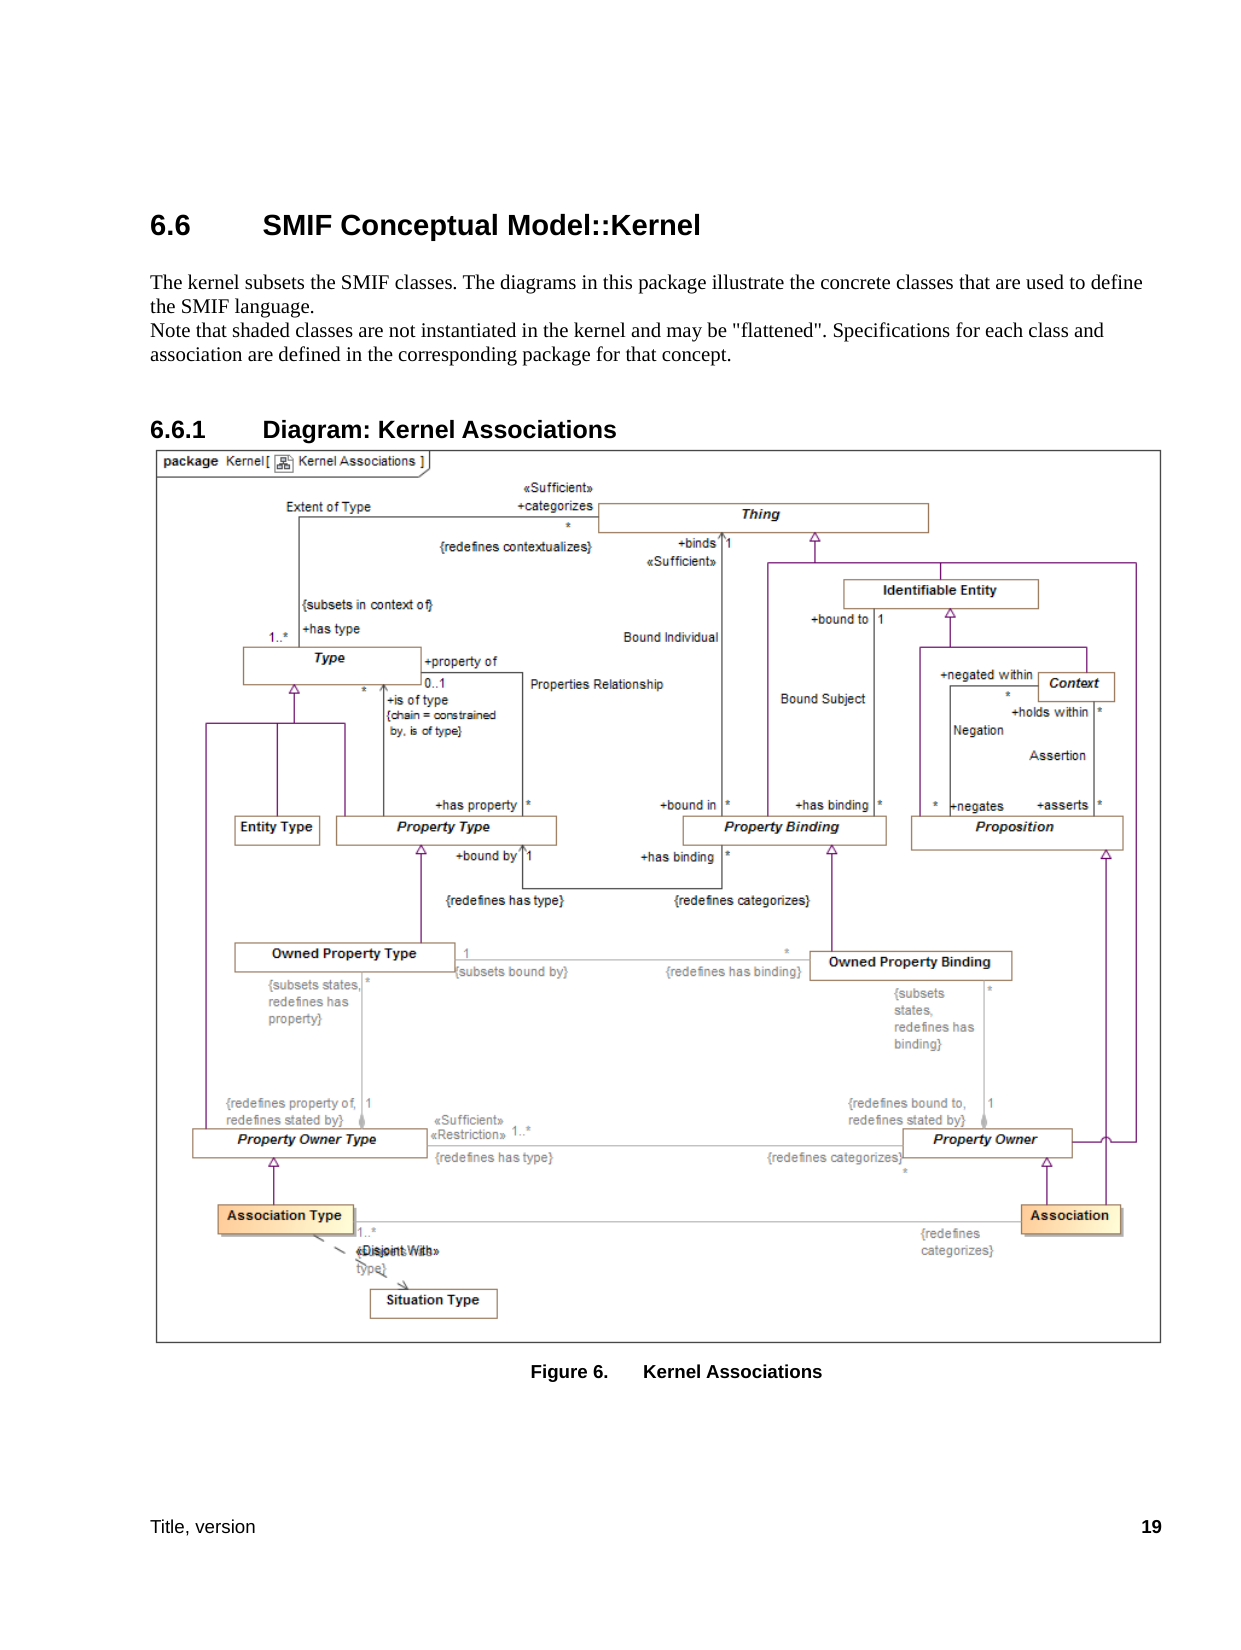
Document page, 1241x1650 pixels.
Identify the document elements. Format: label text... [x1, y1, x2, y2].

subtitle Diagram: Kernel Associations [150, 415, 1165, 444]
picture [150, 444, 1166, 1348]
text The kernel subsets the SMIF classes. The diagrams in this package illustrate the concrete classes that are used to define the SMIF language. Note that shaded classes are not instantiated in the kernel and may be "flattened". Specifications for each class and association are defined in the corresponding package for that concept. [150, 270, 1165, 390]
subtitle SMIF Conceptual Model::Kernel [150, 208, 1165, 241]
list Kernel Associations [187, 1361, 1165, 1382]
